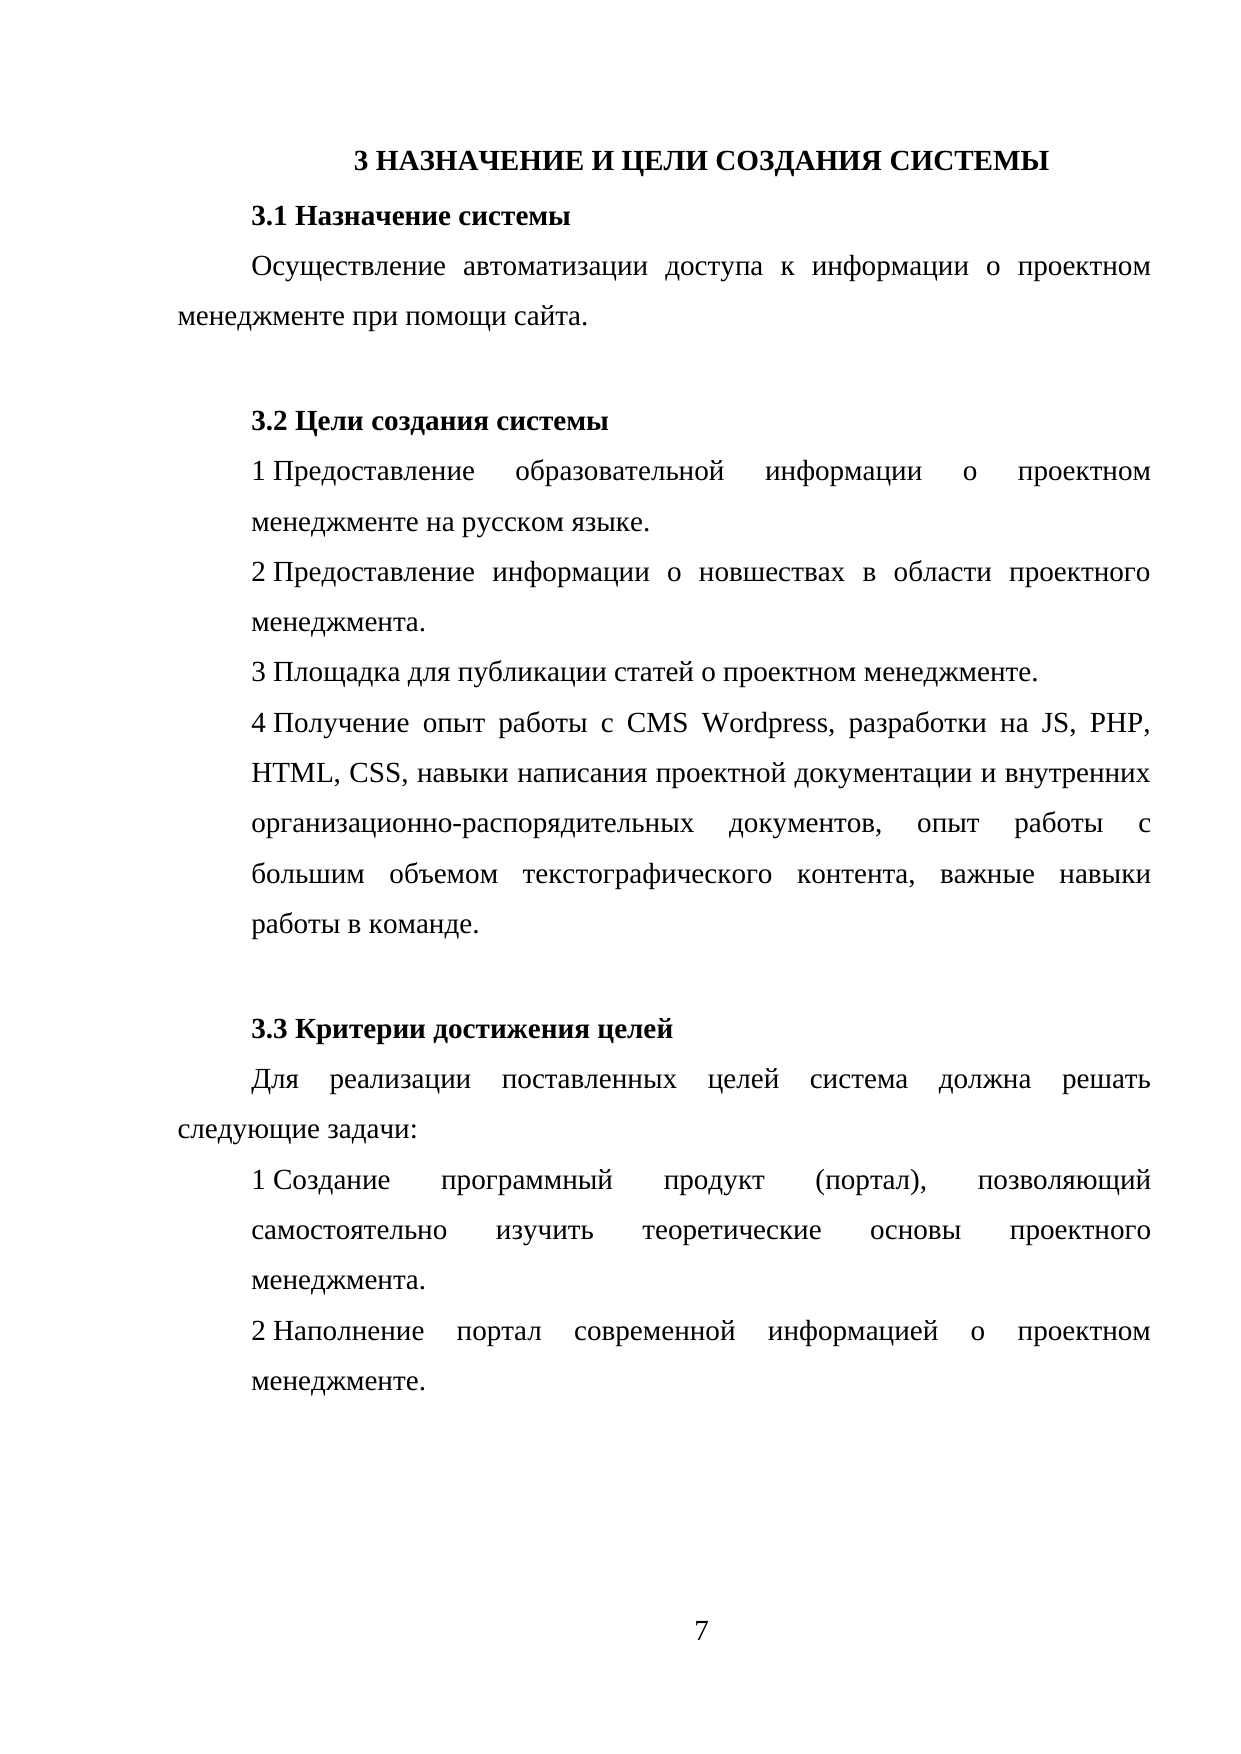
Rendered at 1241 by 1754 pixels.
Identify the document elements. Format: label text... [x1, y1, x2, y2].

subtitle 3.1 Назначение системы [177, 198, 1152, 231]
text Осуществление автоматизации доступа к информации о проектном менеджменте при помощи сайта. [177, 248, 1152, 332]
text Для реализации поставленных целей система должна решать следующие задачи: [177, 1061, 1152, 1145]
list Наполнение портал современной информацией о проектном менеджменте. [251, 1313, 1152, 1397]
list Предоставление информации о новшествах в области проектного менеджмента. [251, 554, 1152, 638]
list Получение опыт работы с CMS Wordpress, разработки на JS, PHP, HTML, CSS, навыки написания проектной документации и внутренних организационно-распорядительных документов, опыт работы с большим объемом текстографического контента, важные навыки работы в команде. [251, 705, 1152, 940]
list Площадка для публикации статей о проектном менеджменте. [251, 654, 1152, 688]
subtitle 3.3 Критерии достижения целей [177, 1011, 1152, 1044]
list Предоставление образовательной информации о проектном менеджменте на русском языке. [251, 453, 1152, 537]
subtitle 3 Назначение и цели создания системы [177, 143, 1152, 177]
subtitle 3.2 Цели создания системы [177, 403, 1152, 437]
list Создание программный продукт (портал), позволяющий самостоятельно изучить теоретические основы проектного менеджмента. [251, 1162, 1152, 1296]
